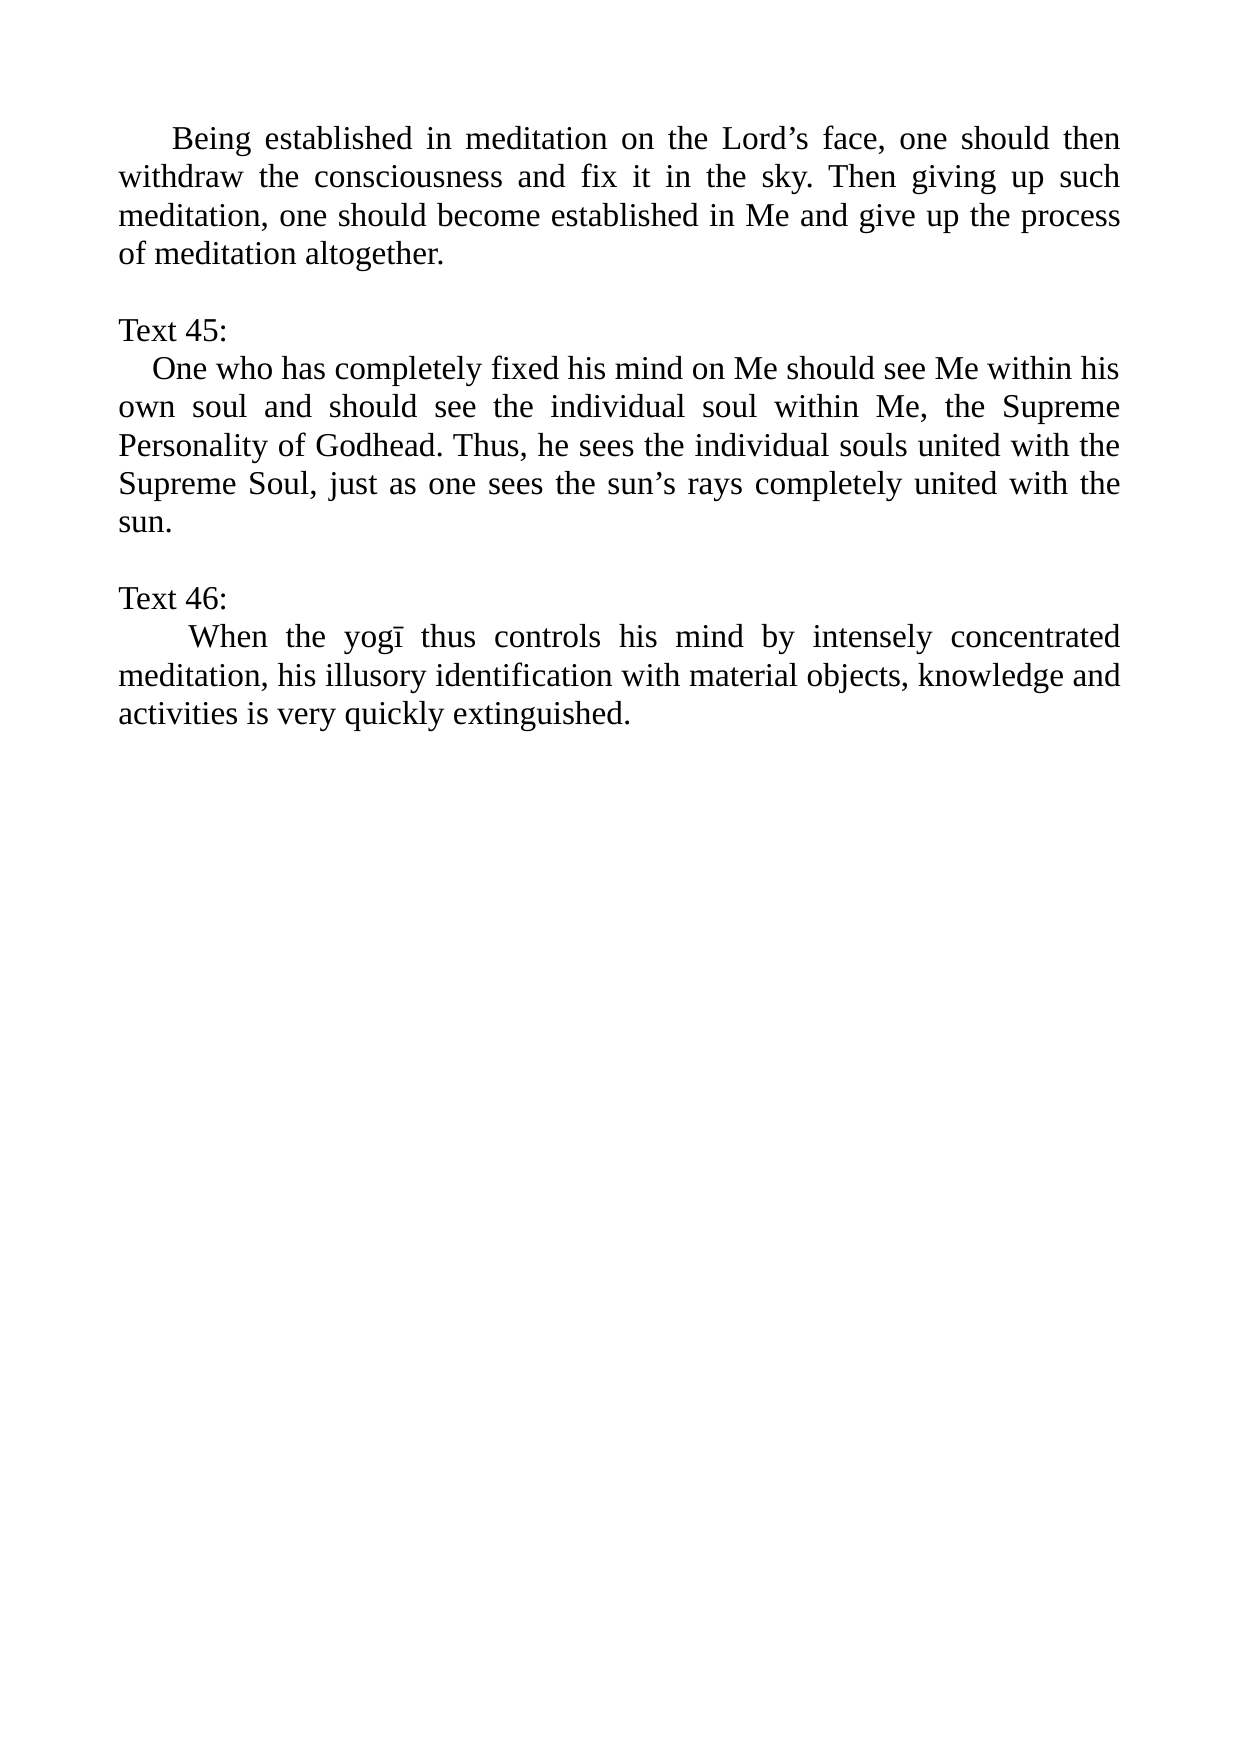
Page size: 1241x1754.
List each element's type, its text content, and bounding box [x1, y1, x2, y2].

text Text 45: [118, 310, 1122, 348]
text One who has completely fixed his mind on Me should see Me within his own soul and should see the individual soul within Me, the Supreme Personality of Godhead. Thus, he sees the individual souls united with the Supreme Soul, just as one sees the sun’s rays completely united with the sun. [118, 348, 1122, 540]
text When the yogī thus controls his mind by intensely concentrated meditation, his illusory identification with material objects, knowledge and activities is very quickly extinguished. [118, 616, 1122, 731]
text Text 46: [118, 578, 1122, 616]
text Being established in meditation on the Lord’s face, one should then withdraw the consciousness and fix it in the sky. Then giving up such meditation, one should become established in Me and give up the process of meditation altogether. [118, 118, 1122, 271]
